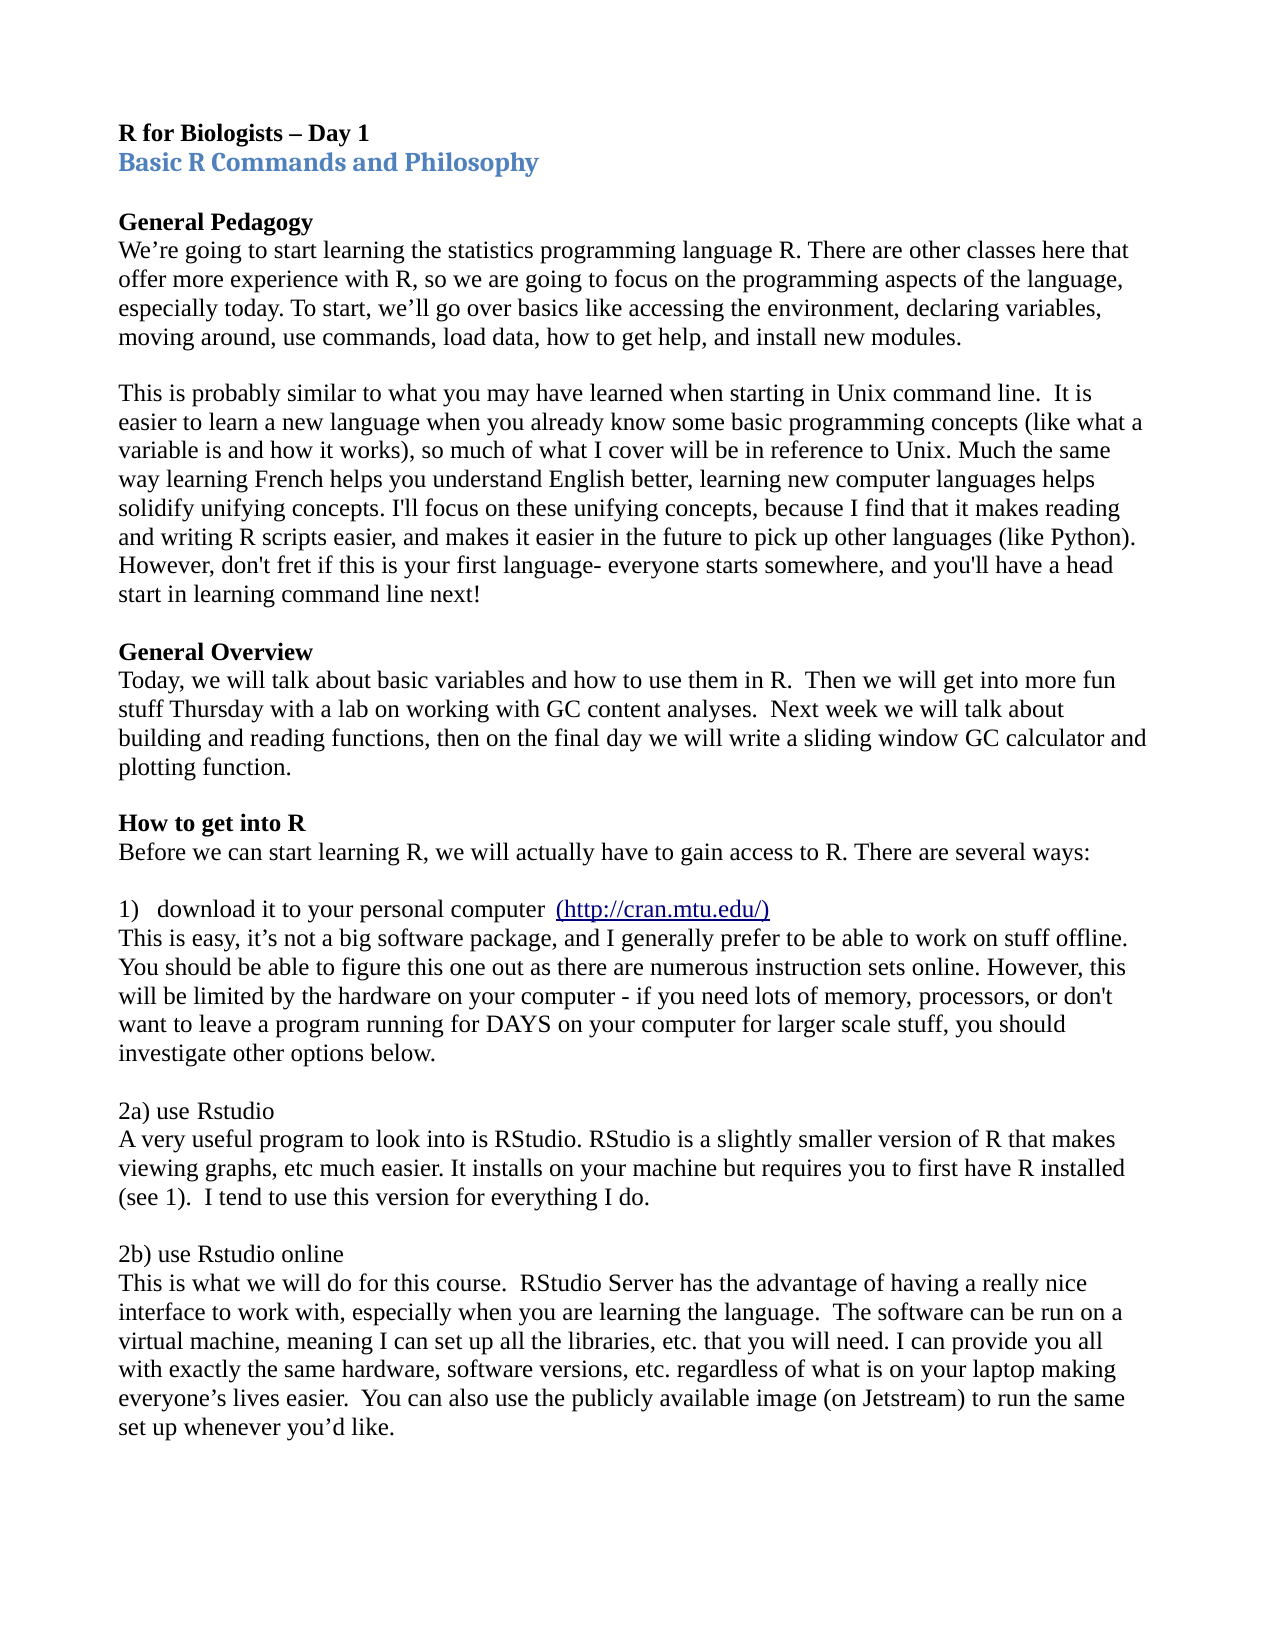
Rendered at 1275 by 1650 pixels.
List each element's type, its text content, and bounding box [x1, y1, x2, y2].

subtitle R for Biologists – Day 1 [118, 118, 1153, 147]
text This is what we will do for this course. RStudio Server has the advantage of having a really nice interface to work with, especially when you are learning the language. The software can be run on a virtual machine, meaning I can set up all the libraries, etc. that you will need. I can provide you all with exactly the same hardware, software versions, etc. regardless of what is on your laptop making everyone’s lives easier. You can also use the publicly available image (on Jetstream) to run the same set up whenever you’d like. [118, 1268, 1153, 1441]
text We’re going to start learning the statistics programming language R. There are other classes here that offer more experience with R, so we are going to focus on the programming aspects of the language, especially today. To start, we’ll go over basics like accessing the environment, declaring variables, moving around, use commands, load data, how to get help, and install new modules. [118, 236, 1153, 351]
text A very useful program to look into is RStudio. RStudio is a slightly smaller version of R that makes viewing graphs, etc much easier. It installs on your machine but requires you to first have R installed (see 1). I tend to use this version for everything I do. [118, 1124, 1153, 1211]
subtitle General Overview [118, 637, 1157, 666]
text General Pedagogy [118, 207, 1153, 236]
subtitle How to get into R [118, 808, 1153, 837]
list download it to your personal computer (http://cran.mtu.edu/) [118, 894, 1153, 923]
text 2a) use Rstudio [118, 1096, 1153, 1124]
text This is probably similar to what you may have learned when starting in Unix command line. It is easier to learn a new language when you already know some basic programming concepts (like what a variable is and how it works), so much of what I cover will be in reference to Unix. Much the same way learning French helps you understand English better, learning new computer languages helps solidify unifying concepts. I'll focus on these unifying concepts, because I find that it makes reading and writing R scripts easier, and makes it easier in the future to pick up other languages (like Python). However, don't fret if this is your first language- everyone starts somewhere, and you'll have a head start in learning command line next! [118, 378, 1153, 608]
text Before we can start learning R, we will actually have to gain access to R. There are several ways: [118, 837, 1153, 866]
text Today, we will talk about basic variables and how to use them in R. Then we will get into more fun stuff Thursday with a lab on working with GC content analyses. Next week we will talk about building and reading functions, then on the final day we will write a sliding window GC calculator and plotting function. [118, 666, 1153, 781]
subtitle Basic R Commands and Philosophy [118, 147, 1153, 178]
text This is easy, it’s not a big software package, and I generally prefer to be able to work on stuff offline. You should be able to figure this one out as there are numerous instruction sets online. However, this will be limited by the hardware on your computer - if you need lots of memory, processors, or don't want to leave a program running for DAYS on your computer for larger scale stuff, you should investigate other options below. [118, 923, 1153, 1067]
text 2b) use Rstudio online [118, 1239, 1153, 1268]
